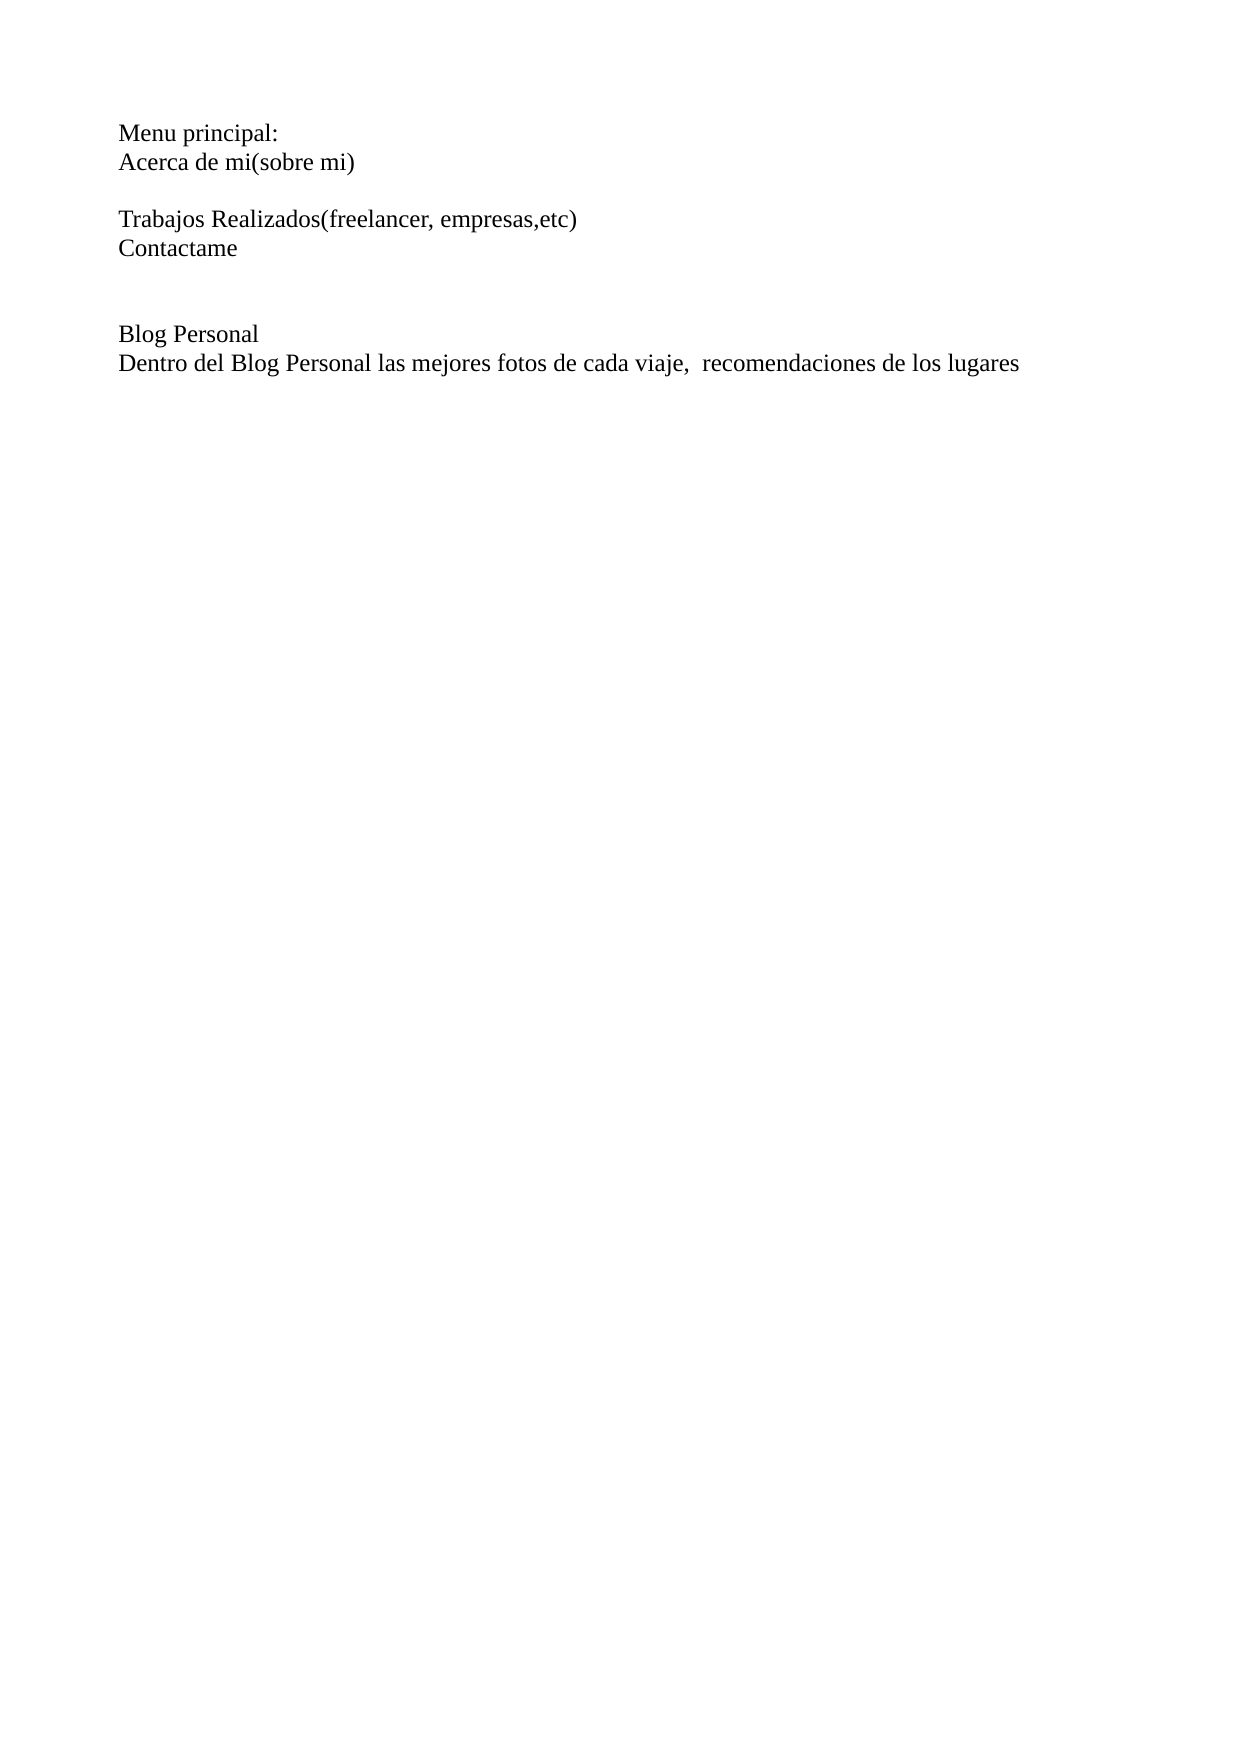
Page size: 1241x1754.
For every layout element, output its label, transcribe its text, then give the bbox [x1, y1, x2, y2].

text Dentro del Blog Personal las mejores fotos de cada viaje, recomendaciones de los lugares [118, 348, 1122, 377]
text Acerca de mi(sobre mi) [118, 147, 1122, 176]
text Trabajos Realizados(freelancer, empresas,etc) [118, 204, 1122, 233]
text Menu principal: [118, 118, 1122, 147]
text Blog Personal [118, 319, 1122, 348]
text Contactame [118, 233, 1122, 262]
